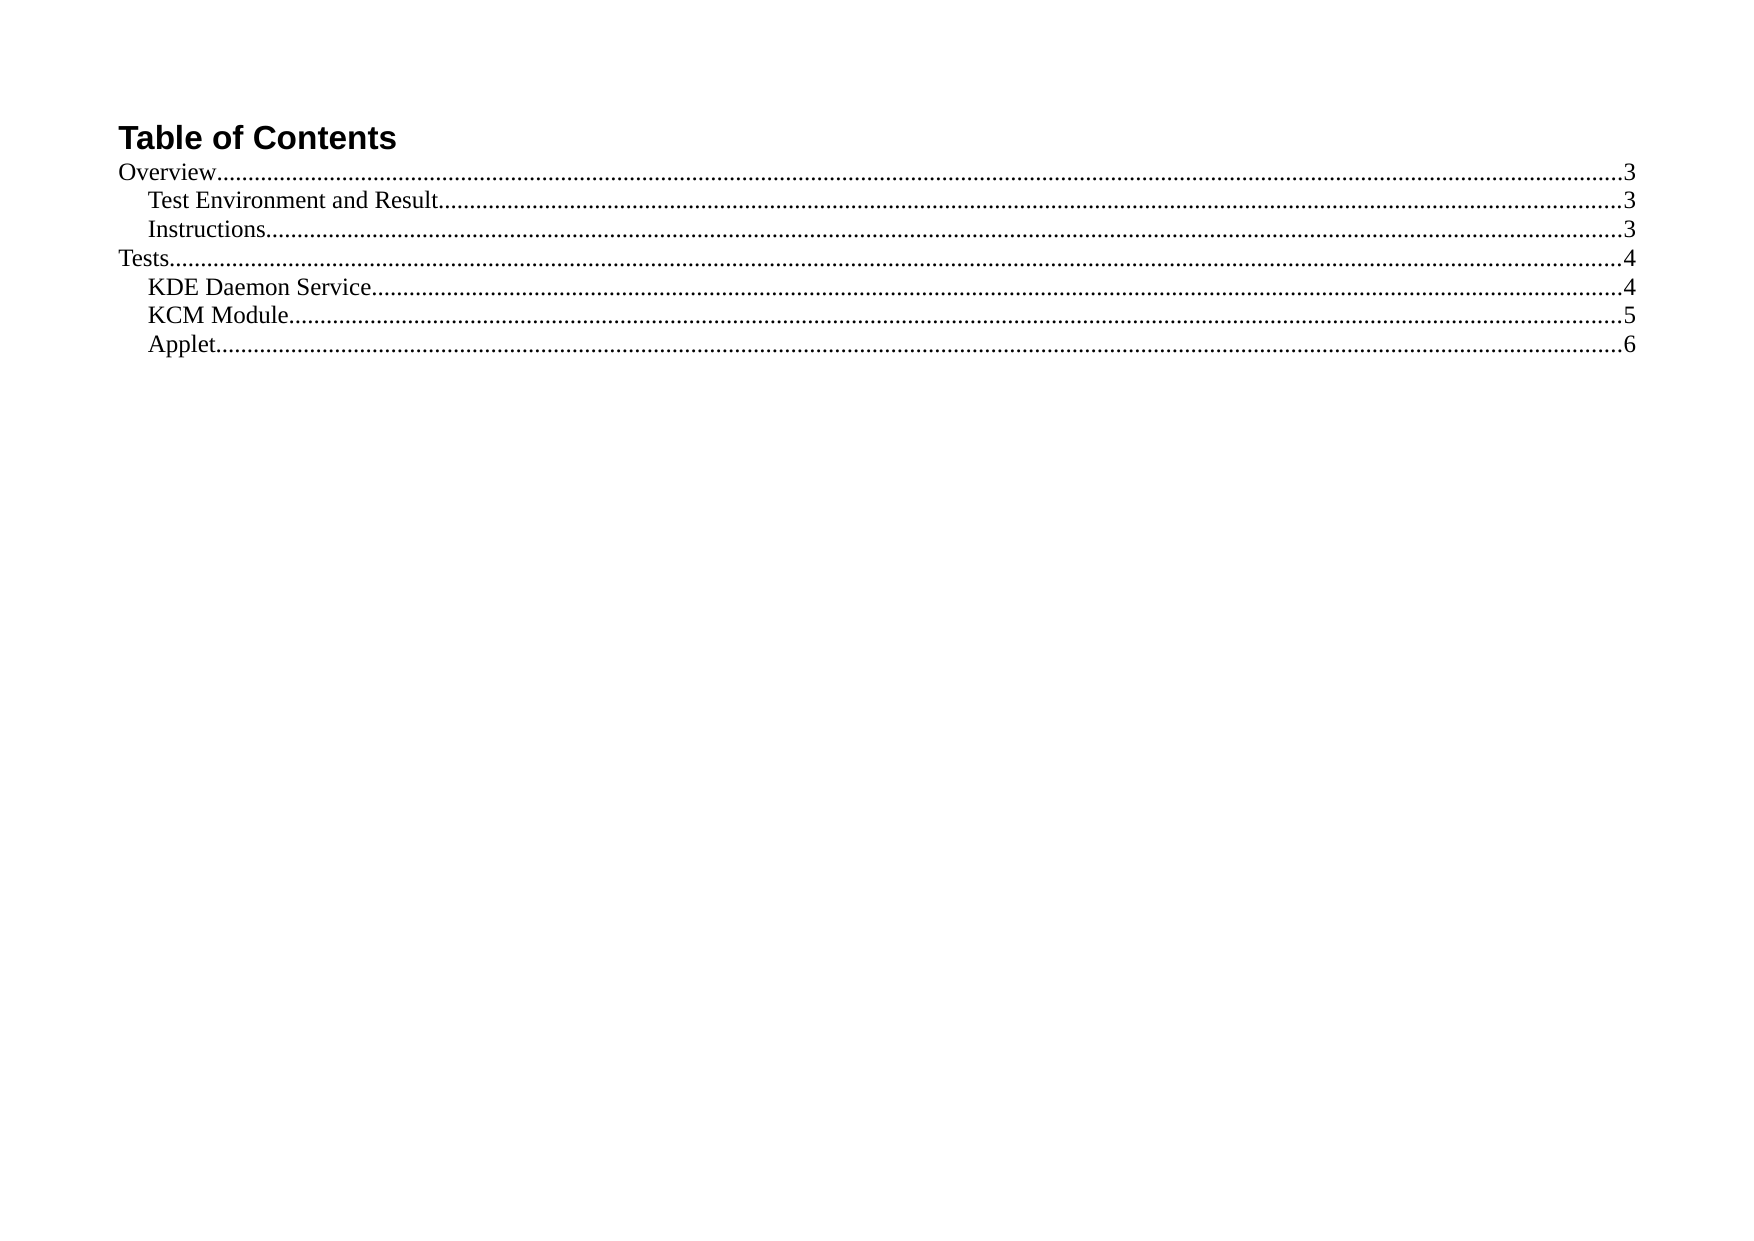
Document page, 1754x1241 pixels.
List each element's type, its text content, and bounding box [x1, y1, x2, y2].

text Instructions 3 [148, 214, 1636, 243]
text Overview 3 [118, 157, 1636, 185]
text Tests 4 [118, 243, 1636, 272]
text Applet 6 [148, 329, 1636, 358]
text Test Environment and Result 3 [148, 185, 1636, 214]
text KCM Module 5 [148, 300, 1636, 329]
subtitle Table of Contents [118, 118, 1636, 157]
text KDE Daemon Service 4 [148, 272, 1636, 300]
